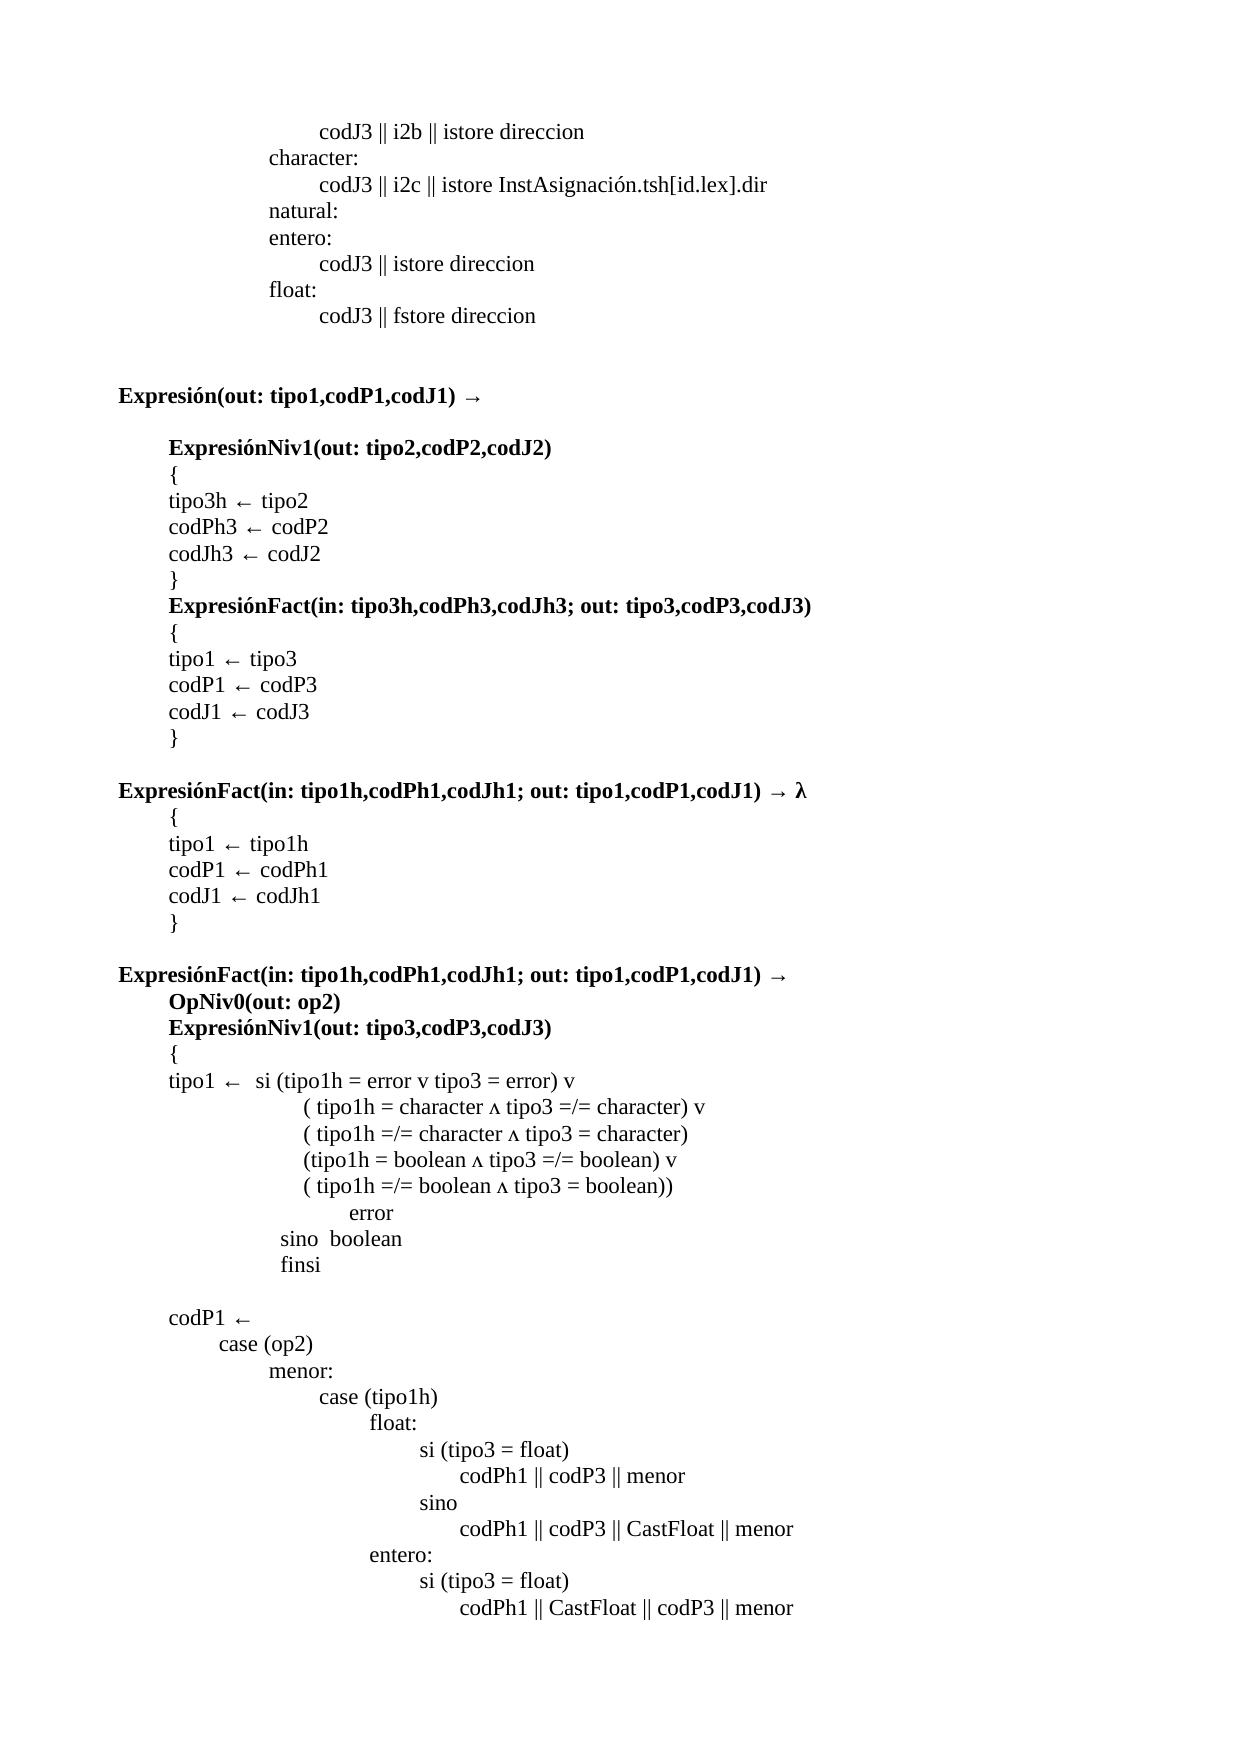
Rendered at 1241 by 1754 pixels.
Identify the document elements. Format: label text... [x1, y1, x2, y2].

text codPh3 ← codP2 [118, 513, 1122, 540]
text entero: [118, 223, 1122, 250]
text } [118, 566, 1122, 592]
text codJ1 ← codJh1 [118, 882, 1122, 909]
text tipo1 ← tipo3 [118, 645, 1122, 672]
text codPh1 || codP3 || menor [118, 1462, 1122, 1488]
text } [118, 724, 1122, 751]
text { [118, 461, 1122, 487]
text case (tipo1h) [118, 1383, 1122, 1409]
text si (tipo3 = float) [118, 1568, 1122, 1594]
text sino boolean [118, 1225, 1122, 1251]
text codPh1 || codP3 || CastFloat || menor [118, 1515, 1122, 1541]
text tipo3h ← tipo2 [118, 487, 1122, 513]
text ExpresiónFact(in: tipo1h,codPh1,codJh1; out: tipo1,codP1,codJ1) → [118, 961, 1122, 988]
text codJ3 || i2c || istore InstAsignación.tsh[id.lex].dir [118, 171, 1122, 197]
text finsi [118, 1251, 1122, 1278]
text { [118, 803, 1122, 830]
text } [118, 909, 1122, 935]
text entero: [118, 1541, 1122, 1568]
text float: [118, 276, 1122, 303]
text si (tipo3 = float) [118, 1436, 1122, 1462]
text ( tipo1h =/= boolean ᴧ tipo3 = boolean)) [118, 1172, 1122, 1199]
text tipo1 ← si (tipo1h = error v tipo3 = error) v [118, 1067, 1122, 1093]
text character: [118, 144, 1122, 171]
text tipo1 ← tipo1h [118, 830, 1122, 856]
text ExpresiónNiv1(out: tipo3,codP3,codJ3) [118, 1014, 1122, 1041]
text codJ3 || fstore direccion [118, 303, 1122, 329]
text codJ3 || i2b || istore direccion [118, 118, 1122, 144]
text codJh3 ← codJ2 [118, 540, 1122, 566]
text codJ1 ← codJ3 [118, 698, 1122, 724]
text sino [118, 1488, 1122, 1515]
text ExpresiónNiv1(out: tipo2,codP2,codJ2) [118, 434, 1122, 461]
text natural: [118, 197, 1122, 223]
text codP1 ← [118, 1304, 1122, 1330]
text codP1 ← codPh1 [118, 856, 1122, 882]
text Expresión(out: tipo1,codP1,codJ1) → [118, 382, 1122, 408]
text menor: [118, 1357, 1122, 1383]
text { [118, 619, 1122, 645]
text ExpresiónFact(in: tipo1h,codPh1,codJh1; out: tipo1,codP1,codJ1) → λ [118, 777, 1122, 803]
text float: [118, 1409, 1122, 1436]
text codP1 ← codP3 [118, 672, 1122, 698]
text codJ3 || istore direccion [118, 250, 1122, 276]
text codPh1 || CastFloat || codP3 || menor [118, 1594, 1122, 1620]
text { [118, 1041, 1122, 1067]
text error [118, 1199, 1122, 1225]
text (tipo1h = boolean ᴧ tipo3 =/= boolean) v [118, 1146, 1122, 1172]
text OpNiv0(out: op2) [118, 988, 1122, 1014]
text ( tipo1h =/= character ᴧ tipo3 = character) [118, 1119, 1122, 1146]
text ( tipo1h = character ᴧ tipo3 =/= character) v [118, 1093, 1122, 1119]
text case (op2) [118, 1330, 1122, 1357]
text ExpresiónFact(in: tipo3h,codPh3,codJh3; out: tipo3,codP3,codJ3) [118, 592, 1122, 619]
